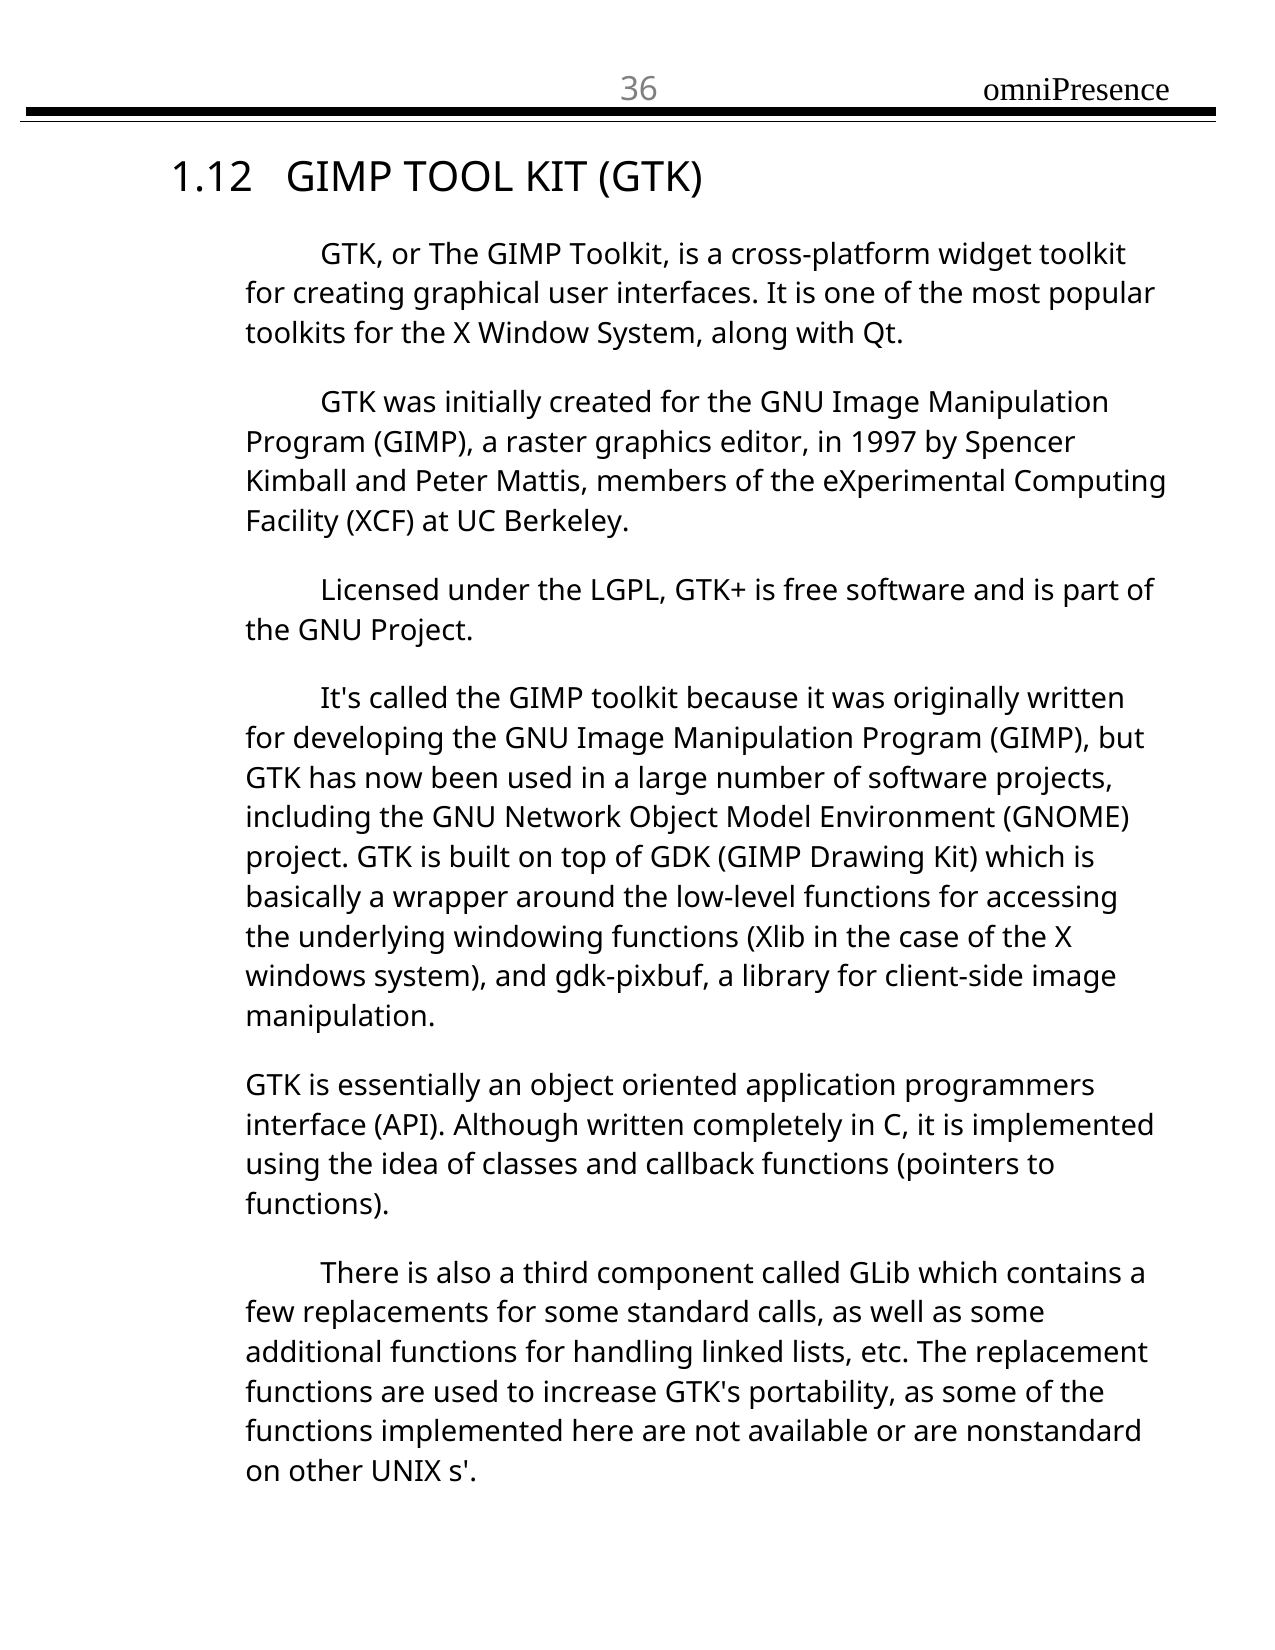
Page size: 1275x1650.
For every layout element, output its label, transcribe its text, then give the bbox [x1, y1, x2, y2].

text GTK, or The GIMP Toolkit, is a cross-platform widget toolkit for creating graphical user interfaces. It is one of the most popular toolkits for the X Window System, along with Qt. [245, 233, 1170, 352]
text There is also a third component called GLib which contains a few replacements for some standard calls, as well as some additional functions for handling linked lists, etc. The replacement functions are used to increase GTK's portability, as some of the functions implemented here are not available or are nonstandard on other UNIX s'. [245, 1252, 1170, 1490]
text GTK was initially created for the GNU Image Manipulation Program (GIMP), a raster graphics editor, in 1997 by Spencer Kimball and Peter Mattis, members of the eXperimental Computing Facility (XCF) at UC Berkeley. [245, 381, 1170, 540]
text Licensed under the LGPL, GTK+ is free software and is part of the GNU Project. [245, 569, 1170, 648]
text GTK is essentially an object oriented application programmers interface (API). Although written completely in C, it is implemented using the idea of classes and callback functions (pointers to functions). [245, 1064, 1170, 1223]
list 1.12 GIMP TOOL KIT (GTK) [133, 147, 1170, 204]
text It's called the GIMP toolkit because it was originally written for developing the GNU Image Manipulation Program (GIMP), but GTK has now been used in a large number of software projects, including the GNU Network Object Model Environment (GNOME) project. GTK is built on top of GDK (GIMP Drawing Kit) which is basically a wrapper around the low-level functions for accessing the underlying windowing functions (Xlib in the case of the X windows system), and gdk-pixbuf, a library for client-side image manipulation. [245, 678, 1170, 1035]
